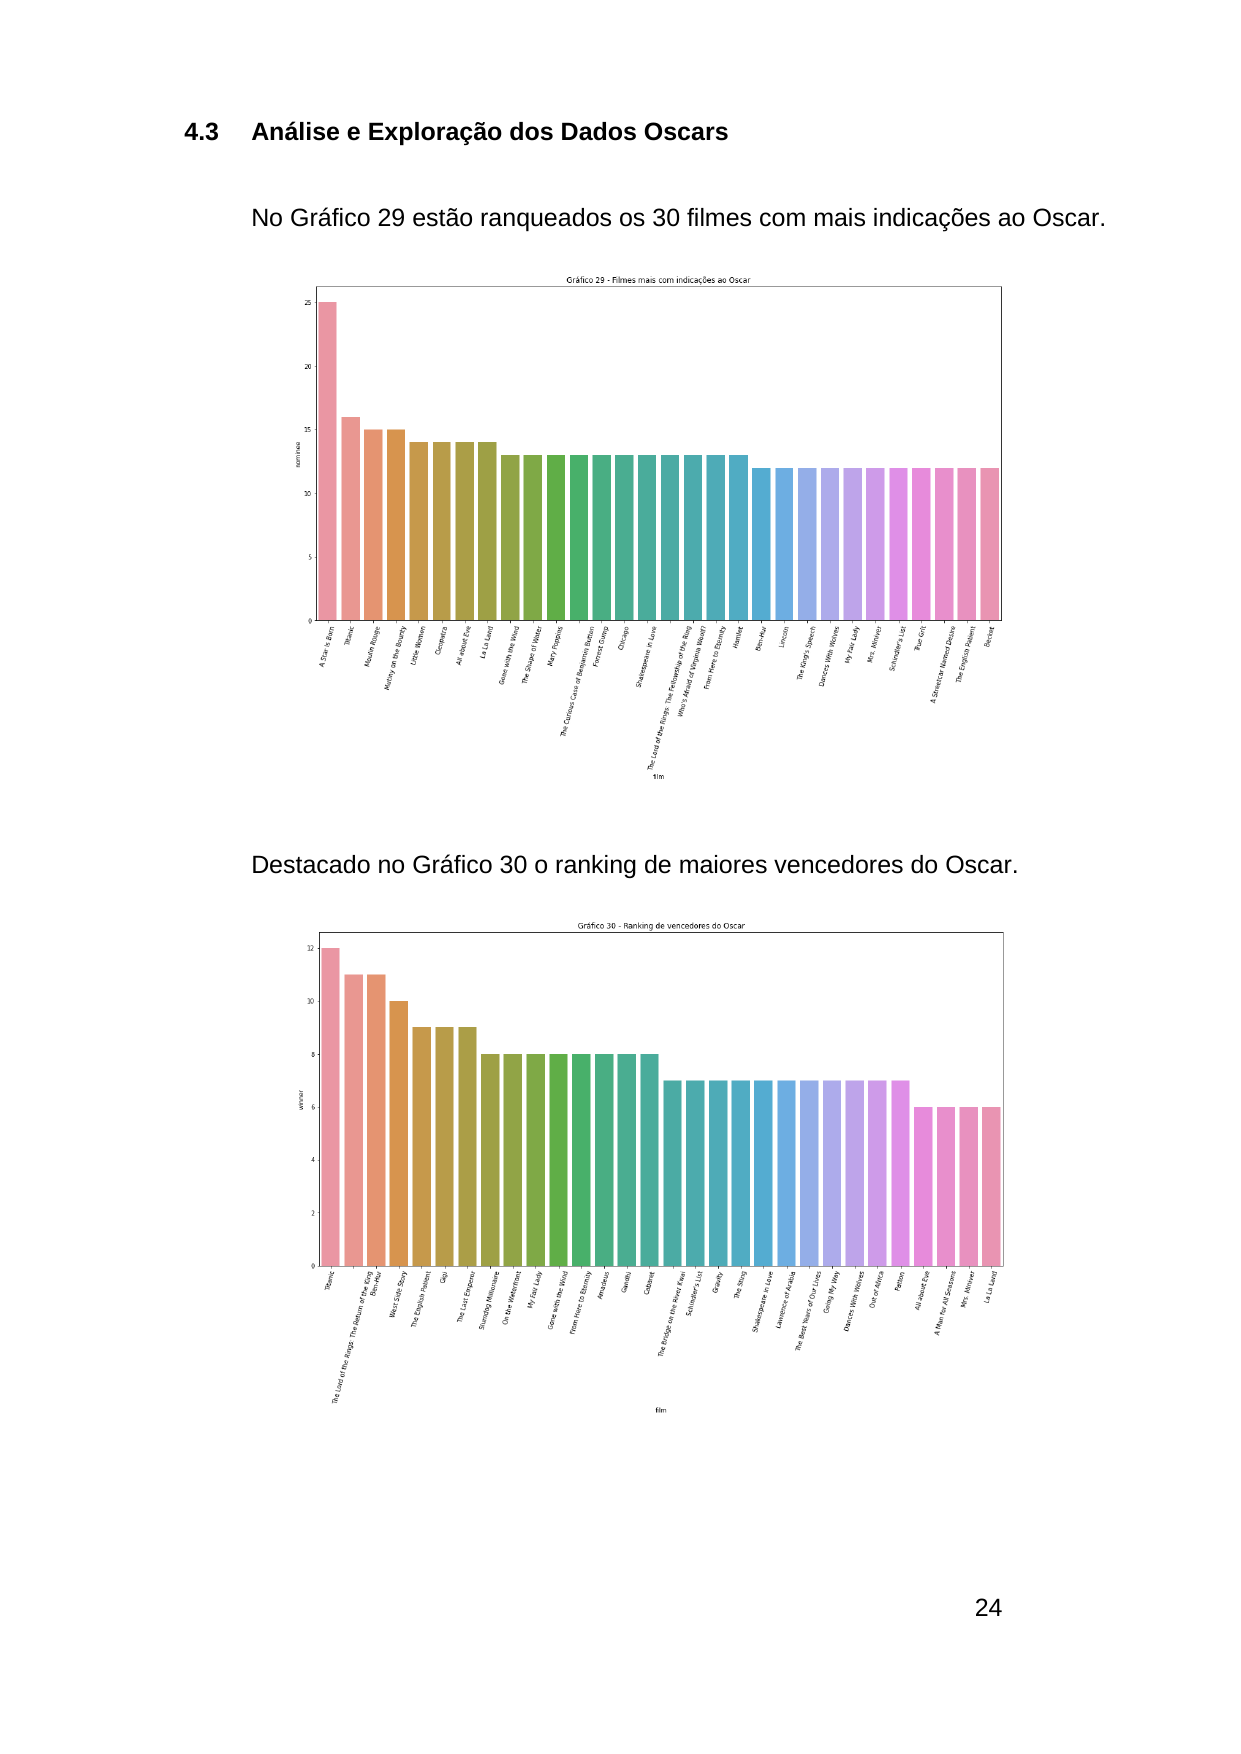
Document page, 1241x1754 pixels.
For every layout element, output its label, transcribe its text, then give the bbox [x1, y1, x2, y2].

subtitle Análise e Exploração dos Dados Oscars [177, 117, 1122, 146]
text Destacado no Gráfico 30 o ranking de maiores vencedores do Oscar. [177, 850, 1122, 879]
picture [295, 272, 1004, 781]
text No Gráfico 29 estão ranqueados os 30 filmes com mais indicações ao Oscar. [177, 203, 1122, 232]
picture [295, 919, 1004, 1414]
